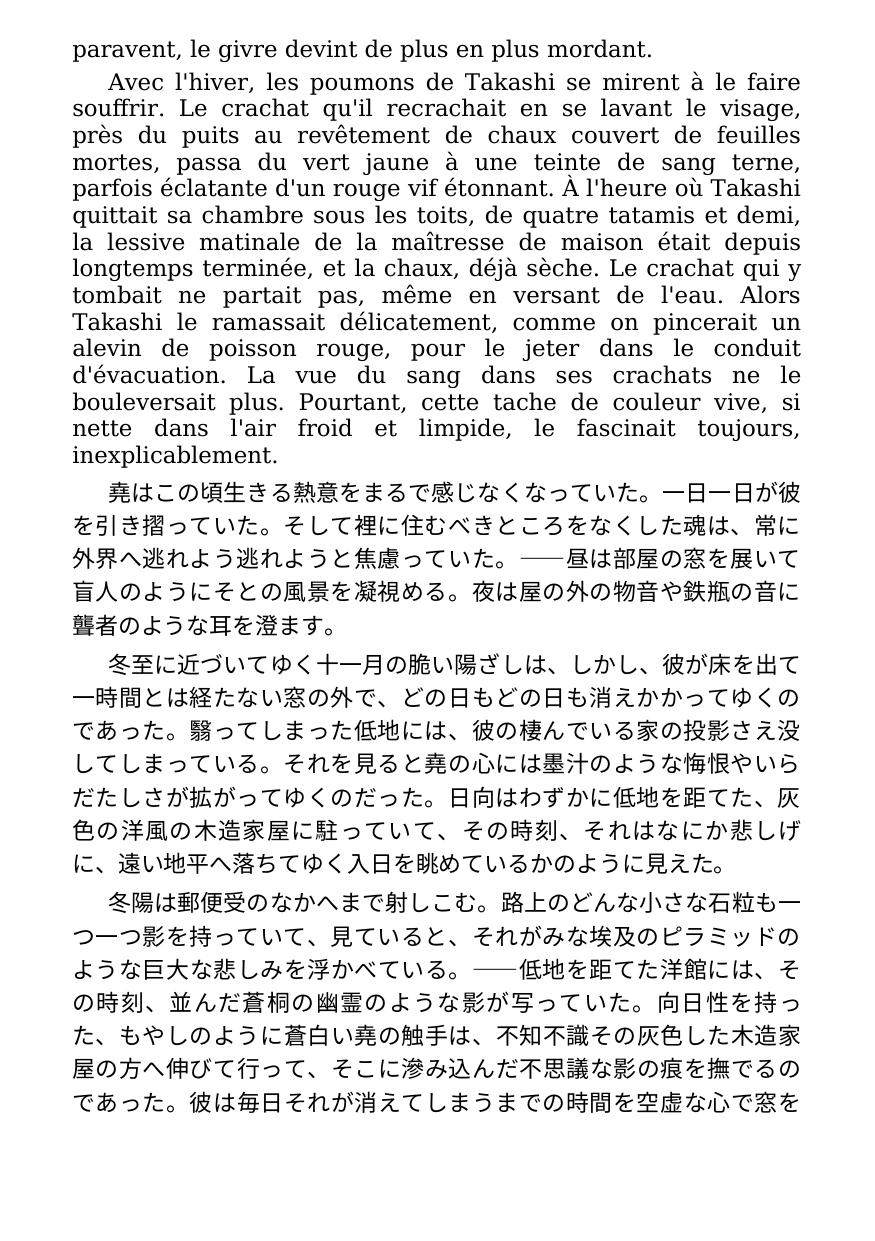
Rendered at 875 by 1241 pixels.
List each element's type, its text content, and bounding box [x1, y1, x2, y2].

text 堯はこの頃生きる熱意をまるで感じなくなっていた。一日一日が彼を引き摺っていた。そして裡に住むべきところをなくした魂は、常に外界へ逃れよう逃れようと焦慮っていた。――昼は部屋の窓を展いて盲人のようにそとの風景を凝視める。夜は屋の外の物音や鉄瓶の音に聾者のような耳を澄ます。 [72, 474, 802, 641]
text Avec l'hiver, les poumons de Takashi se mirent à le faire souffrir. Le crachat qu'il recrachait en se lavant le visage, près du puits au revêtement de chaux couvert de feuilles mortes, passa du vert jaune à une teinte de sang terne, parfois éclatante d'un rouge vif étonnant. À l'heure où Takashi quittait sa chambre sous les toits, de quatre tatamis et demi, la lessive matinale de la maîtresse de maison était depuis longtemps terminée, et la chaux, déjà sèche. Le crachat qui y tombait ne partait pas, même en versant de l'eau. Alors Takashi le ramassait délicatement, comme on pincerait un alevin de poisson rouge, pour le jeter dans le conduit d'évacuation. La vue du sang dans ses crachats ne le bouleversait plus. Pourtant, cette tache de couleur vive, si nette dans l'air froid et limpide, le fascinait toujours, inexplicablement. [72, 69, 802, 469]
text 冬至に近づいてゆく十一月の脆い陽ざしは、しかし、彼が床を出て一時間とは経たない窓の外で、どの日もどの日も消えかかってゆくのであった。翳ってしまった低地には、彼の棲んでいる家の投影さえ没してしまっている。それを見ると堯の心には墨汁のような悔恨やいらだたしさが拡がってゆくのだった。日向はわずかに低地を距てた、灰色の洋風の木造家屋に駐っていて、その時刻、それはなにか悲しげに、遠い地平へ落ちてゆく入日を眺めているかのように見えた。 [72, 647, 802, 879]
text paravent, le givre devint de plus en plus mordant. [72, 36, 802, 63]
text 冬陽は郵便受のなかへまで射しこむ。路上のどんな小さな石粒も一つ一つ影を持っていて、見ていると、それがみな埃及のピラミッドのような巨大な悲しみを浮かべている。――低地を距てた洋館には、その時刻、並んだ蒼桐の幽霊のような影が写っていた。向日性を持った、もやしのように蒼白い堯の触手は、不知不識その灰色した木造家屋の方へ伸びて行って、そこに滲み込んだ不思議な影の痕を撫でるのであった。彼は毎日それが消えてしまうまでの時間を空虚な心で窓を [72, 885, 802, 1118]
